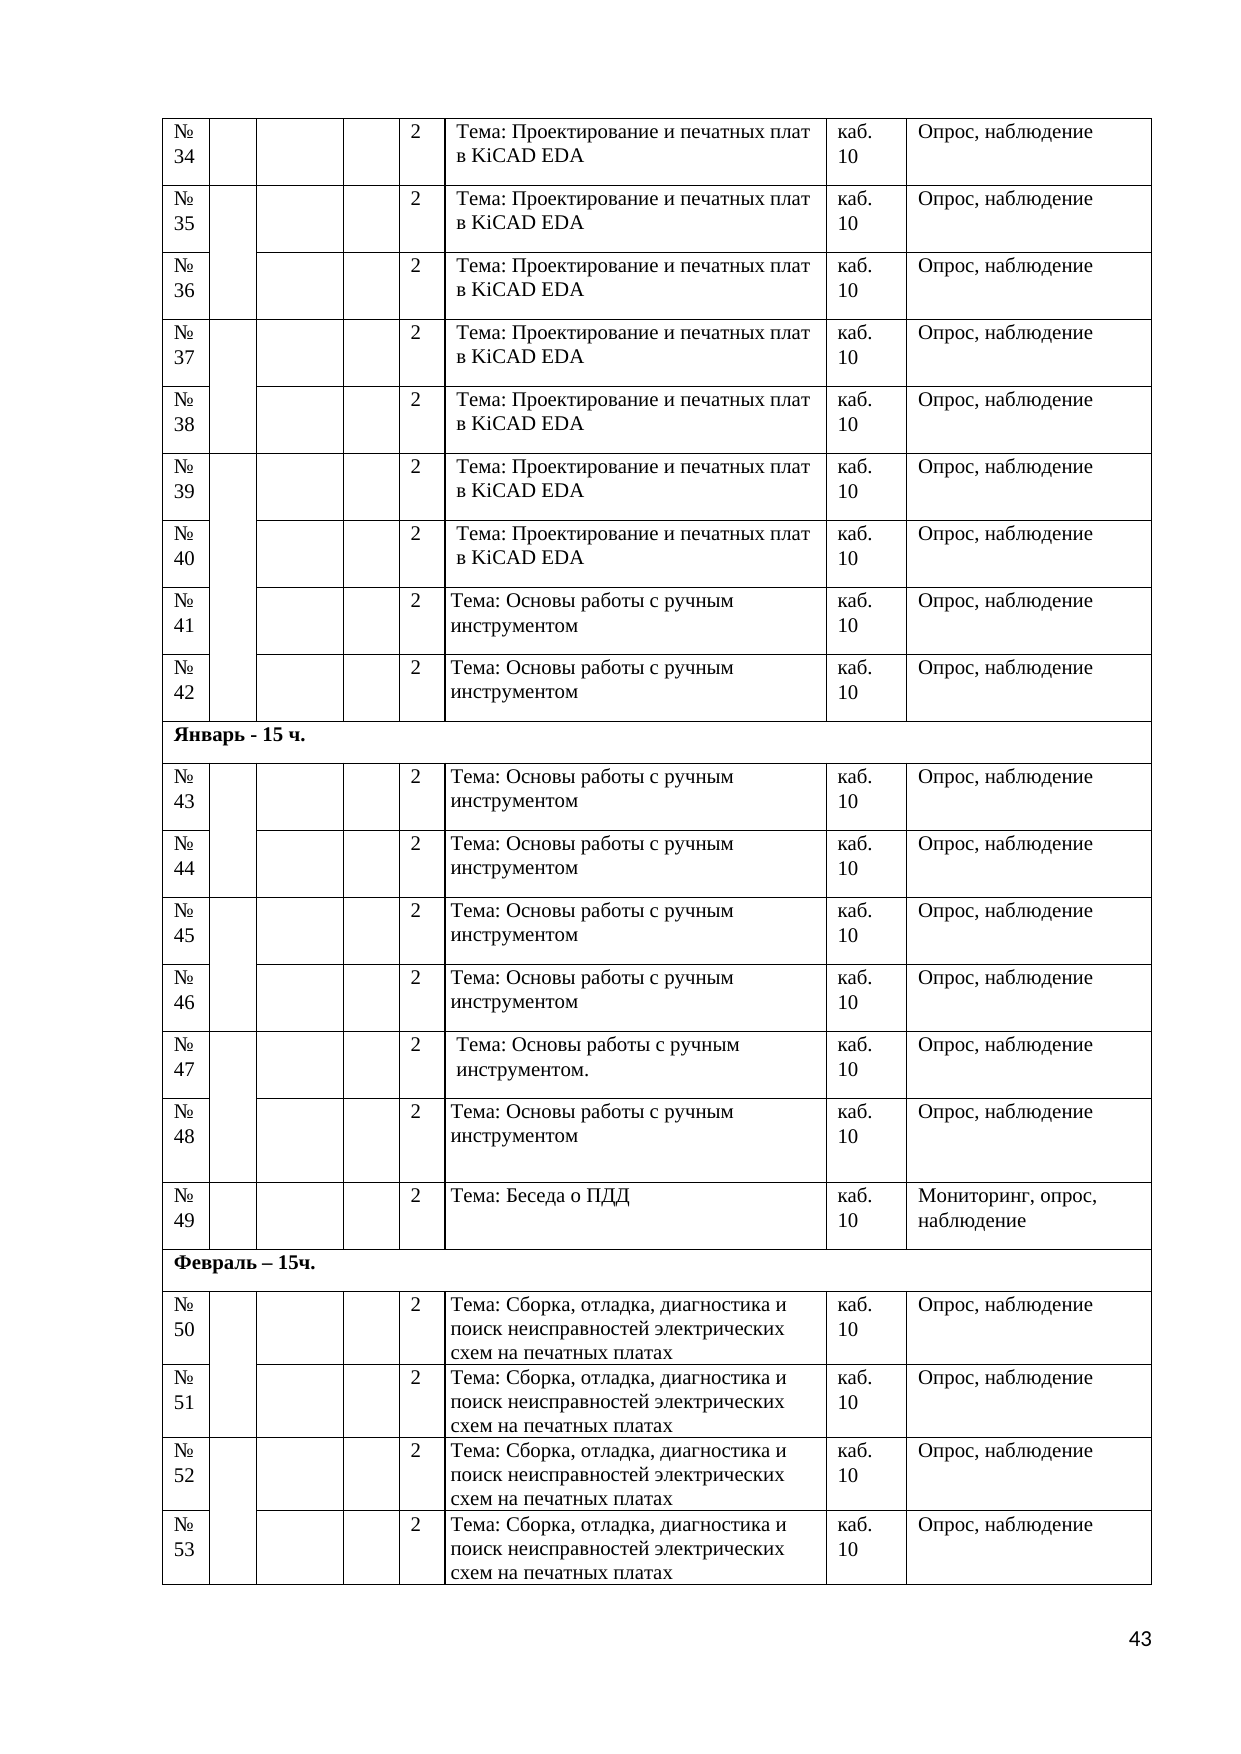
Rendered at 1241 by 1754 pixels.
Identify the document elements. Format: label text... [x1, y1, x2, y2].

table_cell Тема: Проектирование и печатных плат в KiCAD EDA [446, 186, 826, 252]
table_cell №38 [163, 387, 209, 453]
table_cell 2 [400, 764, 444, 830]
table_cell 2 [400, 1032, 444, 1098]
table_cell Опрос, наблюдение [907, 588, 1151, 654]
table_cell 2 [400, 588, 444, 654]
table_cell [257, 119, 343, 185]
table_cell каб. 10 [827, 1099, 906, 1182]
table_cell №44 [163, 831, 209, 897]
table_cell Тема: Основы работы с ручным инструментом [446, 965, 826, 1031]
table_cell 2 [400, 965, 444, 1031]
table_cell Опрос, наблюдение [907, 655, 1151, 721]
table_cell [344, 1183, 399, 1249]
table_cell каб. 10 [827, 186, 906, 252]
table_cell каб. 10 [827, 521, 906, 587]
table_cell [344, 588, 399, 654]
table_cell 2 [400, 387, 444, 453]
table_cell Тема: Беседа о ПДД [446, 1183, 826, 1249]
table_cell каб. 10 [827, 119, 906, 185]
table_cell Опрос, наблюдение [907, 898, 1151, 964]
table_cell Тема: Сборка, отладка, диагностика и поиск неисправностей электрических схем на печатных платах [446, 1365, 826, 1437]
table_cell каб. 10 [827, 1032, 906, 1098]
table_cell [344, 1511, 399, 1584]
table_cell [257, 253, 343, 319]
table_cell Опрос, наблюдение [907, 387, 1151, 453]
table_cell 2 [400, 521, 444, 587]
table_cell [257, 1099, 343, 1182]
table_cell Опрос, наблюдение [907, 1292, 1151, 1364]
table_cell Опрос, наблюдение [907, 1032, 1151, 1098]
table_cell 2 [400, 253, 444, 319]
table_cell Опрос, наблюдение [907, 186, 1151, 252]
table_cell №40 [163, 521, 209, 587]
table_cell каб. 10 [827, 1292, 906, 1364]
table_cell Тема: Проектирование и печатных плат в KiCAD EDA [446, 119, 826, 185]
table_cell Февраль – 15ч. [163, 1250, 1151, 1291]
table_cell каб. 10 [827, 454, 906, 520]
table_cell [344, 186, 399, 252]
table_cell [257, 1292, 343, 1364]
table_cell Опрос, наблюдение [907, 1099, 1151, 1182]
table_cell [257, 320, 343, 386]
table_cell №52 [163, 1438, 209, 1510]
table_cell каб. 10 [827, 831, 906, 897]
table_cell [257, 831, 343, 897]
table_cell [344, 454, 399, 520]
table_cell каб. 10 [827, 387, 906, 453]
table_cell 2 [400, 898, 444, 964]
table_cell каб. 10 [827, 1438, 906, 1510]
table_cell каб. 10 [827, 588, 906, 654]
table_cell Тема: Основы работы с ручным инструментом [446, 655, 826, 721]
table_cell [344, 387, 399, 453]
table_cell каб. 10 [827, 764, 906, 830]
table_cell каб. 10 [827, 253, 906, 319]
table_cell №47 [163, 1032, 209, 1098]
table_cell Тема: Основы работы с ручным инструментом [446, 1099, 826, 1182]
table_cell [344, 1099, 399, 1182]
table_cell Мониторинг, опрос, наблюдение [907, 1183, 1151, 1249]
table_cell №53 [163, 1511, 209, 1584]
table_cell [257, 655, 343, 721]
table_cell Тема: Основы работы с ручным инструментом. [446, 1032, 826, 1098]
table_cell [210, 764, 256, 897]
table_cell [344, 521, 399, 587]
table_cell №49 [163, 1183, 209, 1249]
table_cell каб. 10 [827, 1365, 906, 1437]
table_cell [257, 387, 343, 453]
table_cell [210, 1292, 256, 1437]
table_cell [344, 119, 399, 185]
table_cell [344, 655, 399, 721]
table_cell [344, 898, 399, 964]
table_cell Опрос, наблюдение [907, 831, 1151, 897]
table_cell Тема: Сборка, отладка, диагностика и поиск неисправностей электрических схем на печатных платах [446, 1438, 826, 1510]
table_cell каб. 10 [827, 898, 906, 964]
table_cell [257, 1365, 343, 1437]
table_cell [257, 588, 343, 654]
table_cell Опрос, наблюдение [907, 253, 1151, 319]
table_cell 2 [400, 1183, 444, 1249]
table_cell Тема: Проектирование и печатных плат в KiCAD EDA [446, 253, 826, 319]
table_cell [257, 1511, 343, 1584]
table_cell №46 [163, 965, 209, 1031]
table_cell Тема: Сборка, отладка, диагностика и поиск неисправностей электрических схем на печатных платах [446, 1511, 826, 1584]
table_cell [257, 454, 343, 520]
table_cell Опрос, наблюдение [907, 1438, 1151, 1510]
table_cell [210, 119, 256, 185]
table_cell №50 [163, 1292, 209, 1364]
table_cell Опрос, наблюдение [907, 119, 1151, 185]
table_cell 2 [400, 655, 444, 721]
table_cell Тема: Проектирование и печатных плат в KiCAD EDA [446, 521, 826, 587]
table_cell [344, 831, 399, 897]
table_cell [344, 320, 399, 386]
table_cell 2 [400, 831, 444, 897]
table_cell Опрос, наблюдение [907, 965, 1151, 1031]
table_cell 2 [400, 186, 444, 252]
table_cell [257, 1438, 343, 1510]
table_cell 2 [400, 1511, 444, 1584]
table_cell Опрос, наблюдение [907, 320, 1151, 386]
table_cell №35 [163, 186, 209, 252]
table_cell №36 [163, 253, 209, 319]
table_cell №45 [163, 898, 209, 964]
table_cell №42 [163, 655, 209, 721]
table_cell каб. 10 [827, 655, 906, 721]
table_cell [257, 1032, 343, 1098]
table_cell [344, 1292, 399, 1364]
table_cell [257, 965, 343, 1031]
table_cell Тема: Основы работы с ручным инструментом [446, 831, 826, 897]
table_cell [344, 965, 399, 1031]
table_cell Тема: Основы работы с ручным инструментом [446, 588, 826, 654]
table_cell [257, 1183, 343, 1249]
table_cell [344, 1438, 399, 1510]
table_cell [210, 454, 256, 721]
table_cell [210, 1183, 256, 1249]
table_cell Тема: Основы работы с ручным инструментом [446, 764, 826, 830]
table_cell №39 [163, 454, 209, 520]
table_cell [344, 1032, 399, 1098]
table_cell [210, 898, 256, 1031]
table_cell 2 [400, 1099, 444, 1182]
table_cell 2 [400, 1365, 444, 1437]
table_cell [257, 521, 343, 587]
table_cell Тема: Основы работы с ручным инструментом [446, 898, 826, 964]
table_cell 2 [400, 1438, 444, 1510]
table_cell 2 [400, 1292, 444, 1364]
table_cell 2 [400, 320, 444, 386]
table_cell №41 [163, 588, 209, 654]
table_cell Опрос, наблюдение [907, 1365, 1151, 1437]
table_cell Тема: Проектирование и печатных плат в KiCAD EDA [446, 387, 826, 453]
table_cell №51 [163, 1365, 209, 1437]
table_cell [257, 898, 343, 964]
table_cell Опрос, наблюдение [907, 1511, 1151, 1584]
table_cell 2 [400, 454, 444, 520]
table_cell [210, 320, 256, 453]
table_cell [344, 764, 399, 830]
table_cell [257, 186, 343, 252]
table_cell [210, 1438, 256, 1584]
table_cell каб. 10 [827, 1511, 906, 1584]
table_cell Тема: Проектирование и печатных плат в KiCAD EDA [446, 320, 826, 386]
table_cell [257, 764, 343, 830]
table_cell №37 [163, 320, 209, 386]
table_cell Тема: Проектирование и печатных плат в KiCAD EDA [446, 454, 826, 520]
table_cell 2 [400, 119, 444, 185]
table_cell №43 [163, 764, 209, 830]
table_cell Опрос, наблюдение [907, 454, 1151, 520]
table_cell [344, 253, 399, 319]
table_cell каб. 10 [827, 965, 906, 1031]
table_cell Тема: Сборка, отладка, диагностика и поиск неисправностей электрических схем на печатных платах [446, 1292, 826, 1364]
table_cell Январь - 15 ч. [163, 722, 1151, 763]
table_cell №48 [163, 1099, 209, 1182]
table_cell [344, 1365, 399, 1437]
table_cell Опрос, наблюдение [907, 764, 1151, 830]
table_cell [210, 186, 256, 319]
table_cell Опрос, наблюдение [907, 521, 1151, 587]
table_cell каб. 10 [827, 1183, 906, 1249]
table_cell [210, 1032, 256, 1182]
table_cell каб. 10 [827, 320, 906, 386]
table_cell №34 [163, 119, 209, 185]
